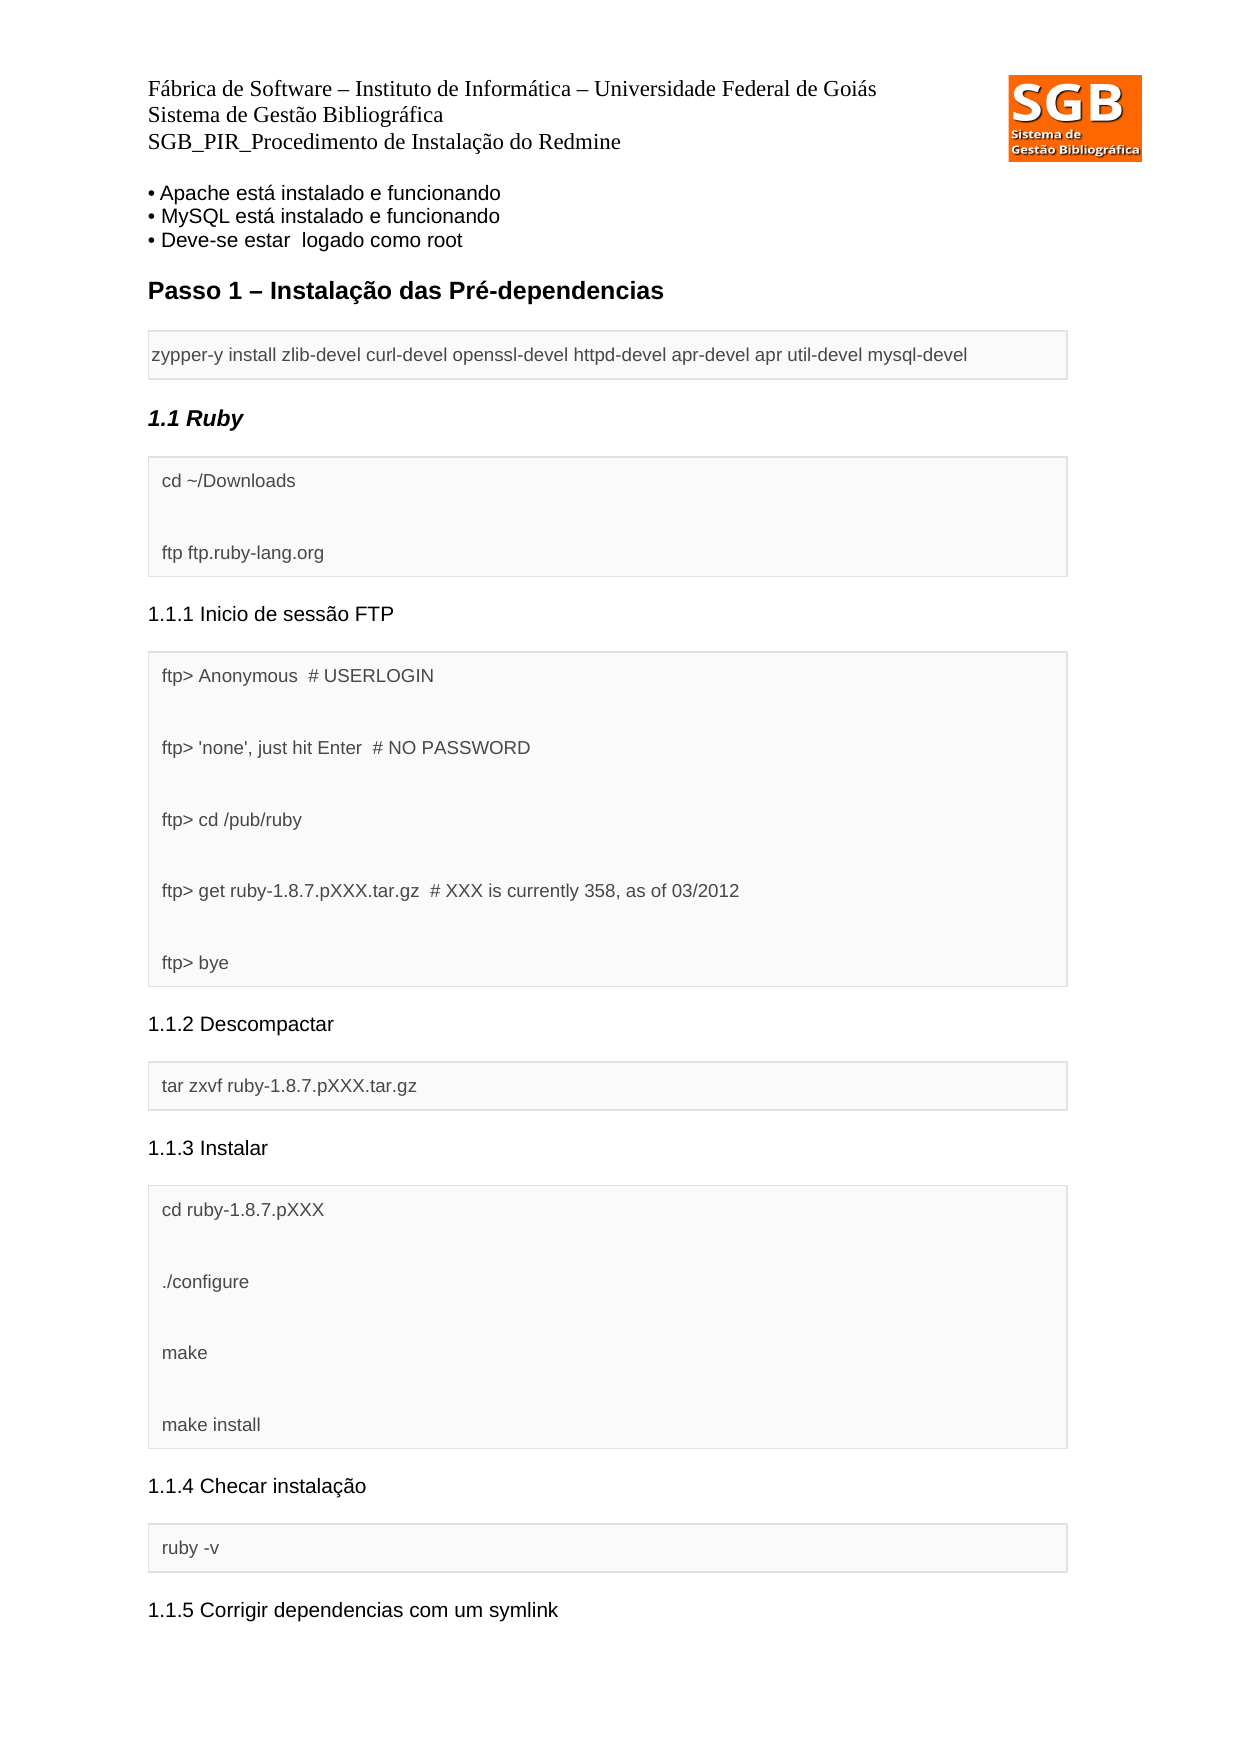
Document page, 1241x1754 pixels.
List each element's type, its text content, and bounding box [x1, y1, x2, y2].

text 1.1 Ruby [148, 405, 1093, 431]
text 1.1.3 Instalar [148, 1136, 1093, 1160]
text ftp ftp.ruby-lang.org [149, 528, 1066, 576]
text tar zxvf ruby-1.8.7.pXXX.tar.gz [149, 1063, 1066, 1109]
text 1.1.5 Corrigir dependencias com um symlink [148, 1598, 1093, 1622]
text ftp> Anonymous # USERLOGIN [149, 653, 1066, 687]
text • Deve-se estar logado como root [148, 228, 1093, 252]
text ./configure [149, 1256, 1066, 1292]
text 1.1.1 Inicio de sessão FTP [148, 602, 1093, 626]
text make install [149, 1399, 1066, 1448]
text zypper-y install zlib-devel curl-devel openssl-devel httpd-devel apr-devel apr util-devel mysql-devel [149, 332, 1066, 378]
text make [149, 1328, 1066, 1363]
text 1.1.2 Descompactar [148, 1012, 1093, 1036]
text ftp> bye [149, 937, 1066, 986]
text ftp> get ruby-1.8.7.pXXX.tar.gz # XXX is currently 358, as of 03/2012 [149, 866, 1066, 902]
text cd ~/Downloads [149, 458, 1066, 492]
text 1.1.4 Checar instalação [148, 1474, 1093, 1498]
text ruby -v [149, 1525, 1066, 1571]
text ftp> cd /pub/ruby [149, 794, 1066, 830]
text cd ruby-1.8.7.pXXX [149, 1186, 1066, 1220]
text • Apache está instalado e funcionando [148, 180, 1093, 204]
text • MySQL está instalado e funcionando [148, 204, 1093, 228]
text Passo 1 – Instalação das Pré-dependencias [148, 276, 1093, 305]
text ftp> 'none', just hit Enter # NO PASSWORD [149, 723, 1066, 758]
